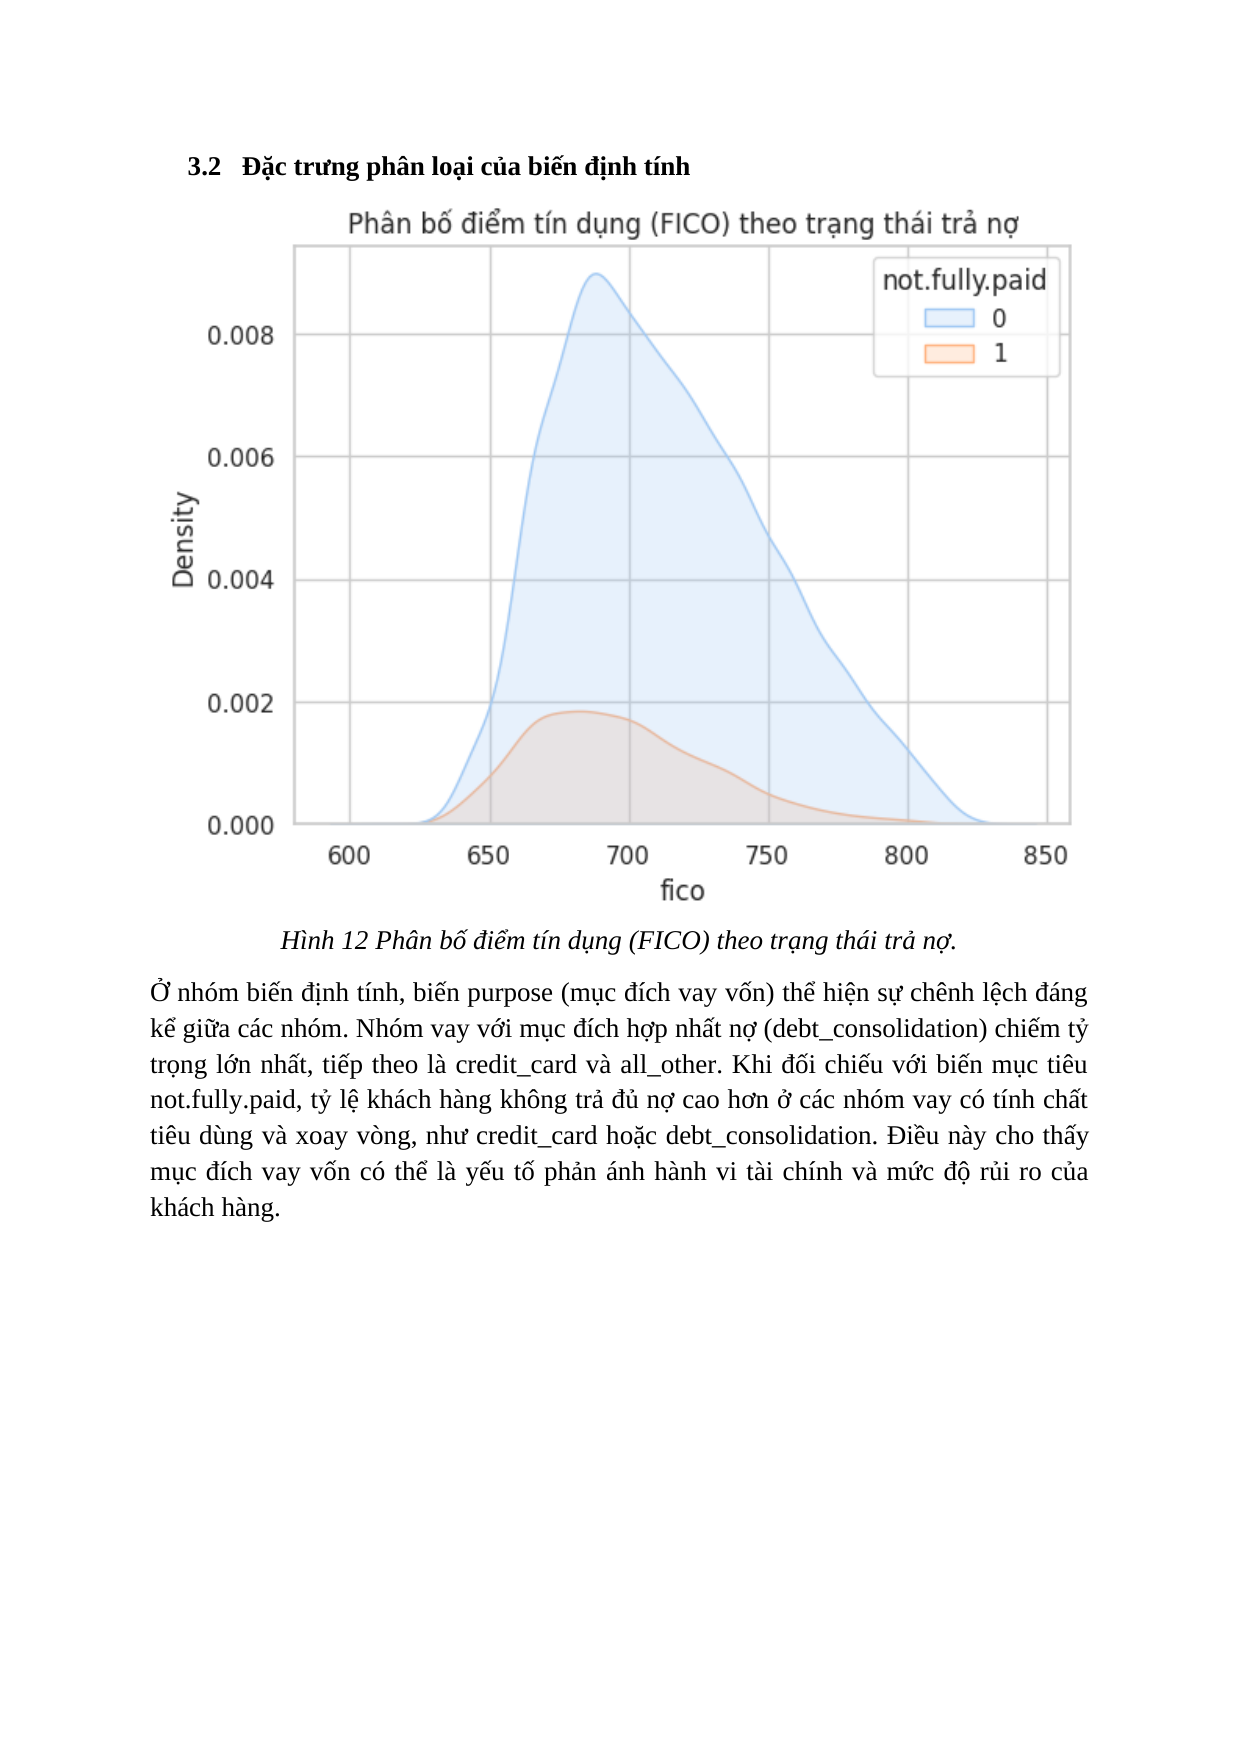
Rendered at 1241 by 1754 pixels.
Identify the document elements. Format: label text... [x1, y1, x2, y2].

subtitle 3.2 Đặc trưng phân loại của biến định tính [187, 150, 1090, 181]
text Ở nhóm biến định tính, biến purpose (mục đích vay vốn) thể hiện sự chênh lệch đáng kể giữa các nhóm. Nhóm vay với mục đích hợp nhất nợ (debt_consolidation) chiếm tỷ trọng lớn nhất, tiếp theo là credit_card và all_other. Khi đối chiếu với biến mục tiêu not.fully.paid, tỷ lệ khách hàng không trả đủ nợ cao hơn ở các nhóm vay có tính chất tiêu dùng và xoay vòng, như credit_card hoặc debt_consolidation. Điều này cho thấy mục đích vay vốn có thể là yếu tố phản ánh hành vi tài chính và mức độ rủi ro của khách hàng. [150, 976, 1090, 1222]
text Hình 12 Phân bố điểm tín dụng (FICO) theo trạng thái trả nợ. [150, 924, 1090, 956]
